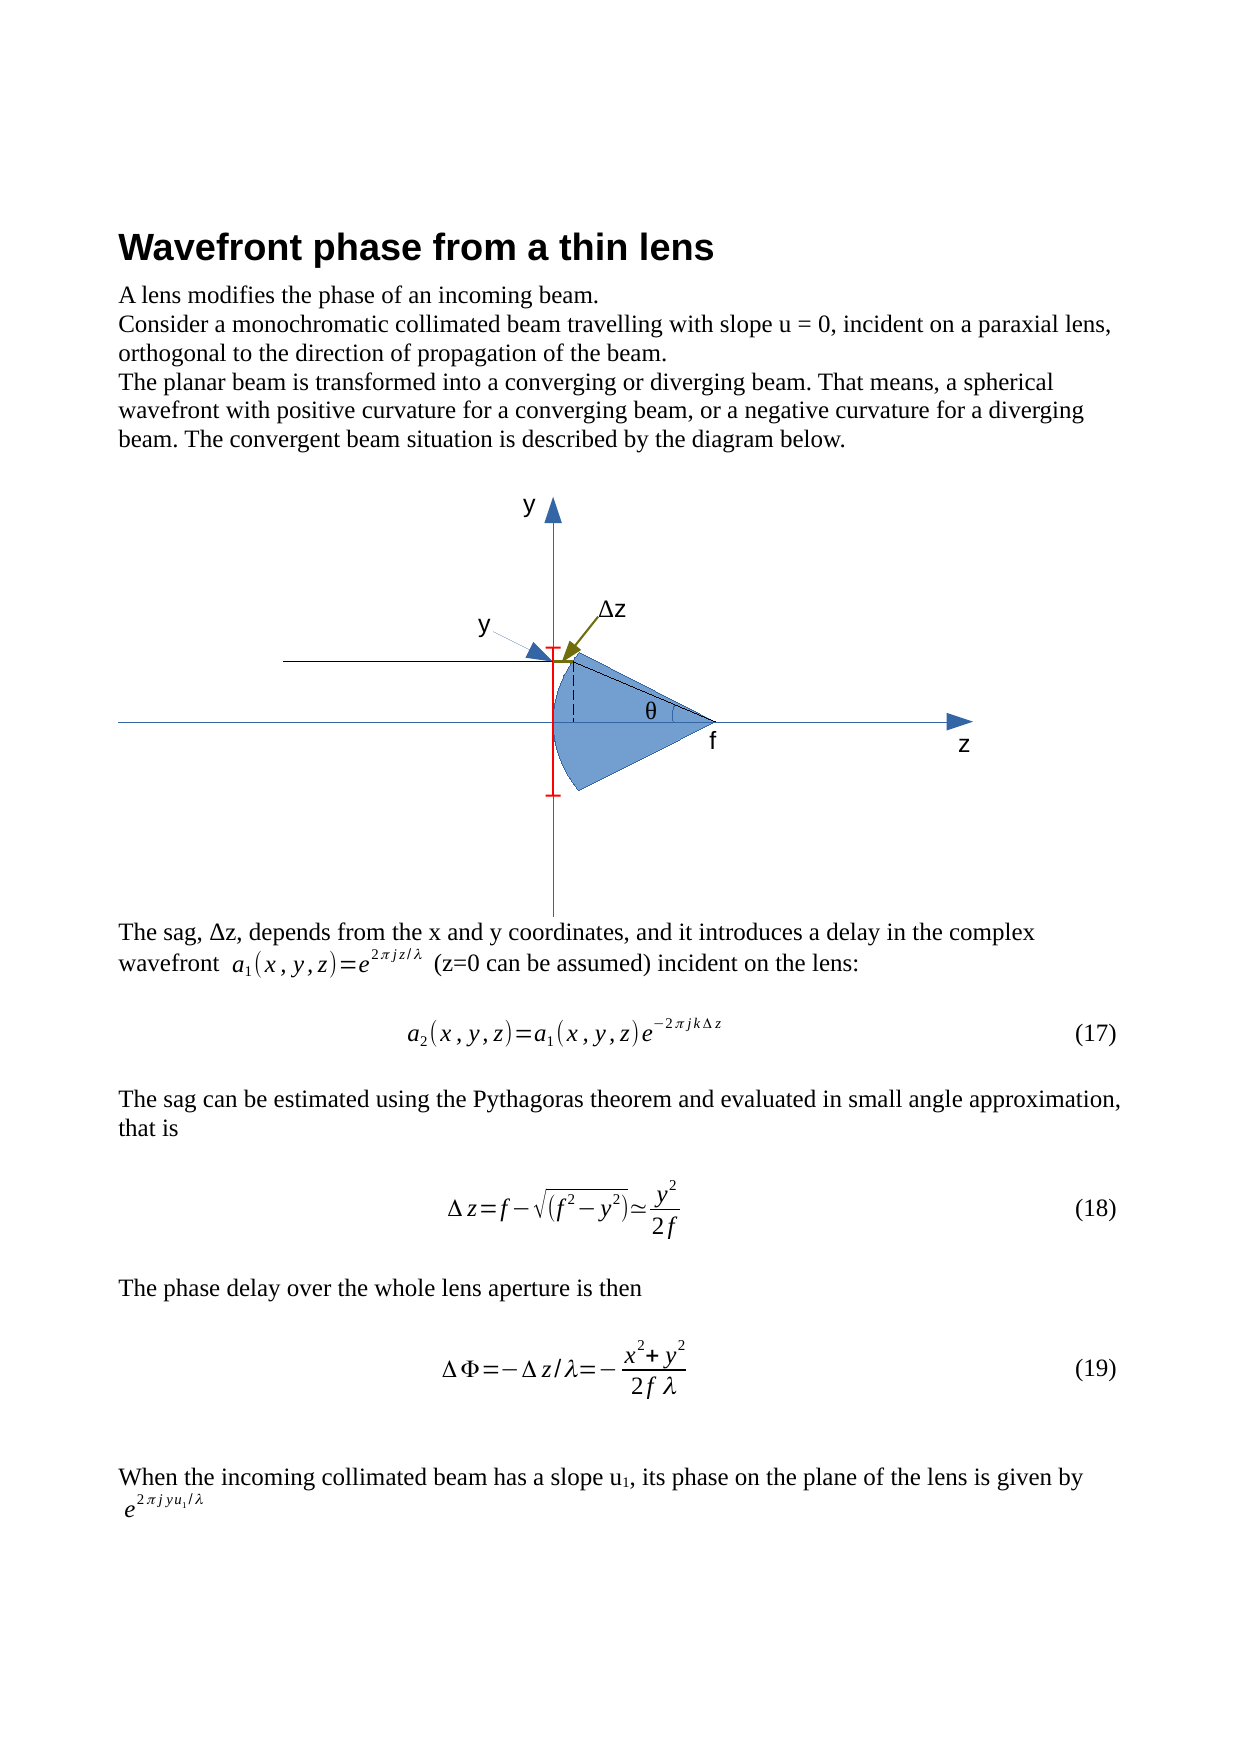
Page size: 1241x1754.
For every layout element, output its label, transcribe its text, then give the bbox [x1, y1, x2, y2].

text Consider a monochromatic collimated beam travelling with slope u = 0, incident on a paraxial lens, orthogonal to the direction of propagation of the beam. [118, 309, 1122, 367]
text The sag, Δz, depends from the x and y coordinates, and it introduces a delay in the complex wavefront (z=0 can be assumed) incident on the lens: [118, 917, 1122, 980]
text The phase delay over the whole lens aperture is then [118, 1273, 1122, 1302]
table_header [118, 1331, 1010, 1405]
text The planar beam is transformed into a converging or diverging beam. That means, a spherical wavefront with positive curvature for a converging beam, or a negative curvature for a diverging beam. The convergent beam situation is described by the diagram below. [118, 367, 1122, 453]
text The sag can be estimated using the Pythagoras theorem and evaluated in small angle approximation, that is [118, 1084, 1122, 1142]
subtitle Wavefront phase from a thin lens [118, 224, 1122, 268]
table_header (18) [1010, 1171, 1122, 1244]
text A lens modifies the phase of an incoming beam. [118, 280, 1122, 309]
table_header (19) [1010, 1331, 1122, 1405]
text When the incoming collimated beam has a slope u1, its phase on the plane of the lens is given by [118, 1462, 1122, 1522]
table_header [118, 1171, 1010, 1244]
table_header [118, 1009, 1010, 1056]
table_header (17) [1010, 1009, 1122, 1056]
